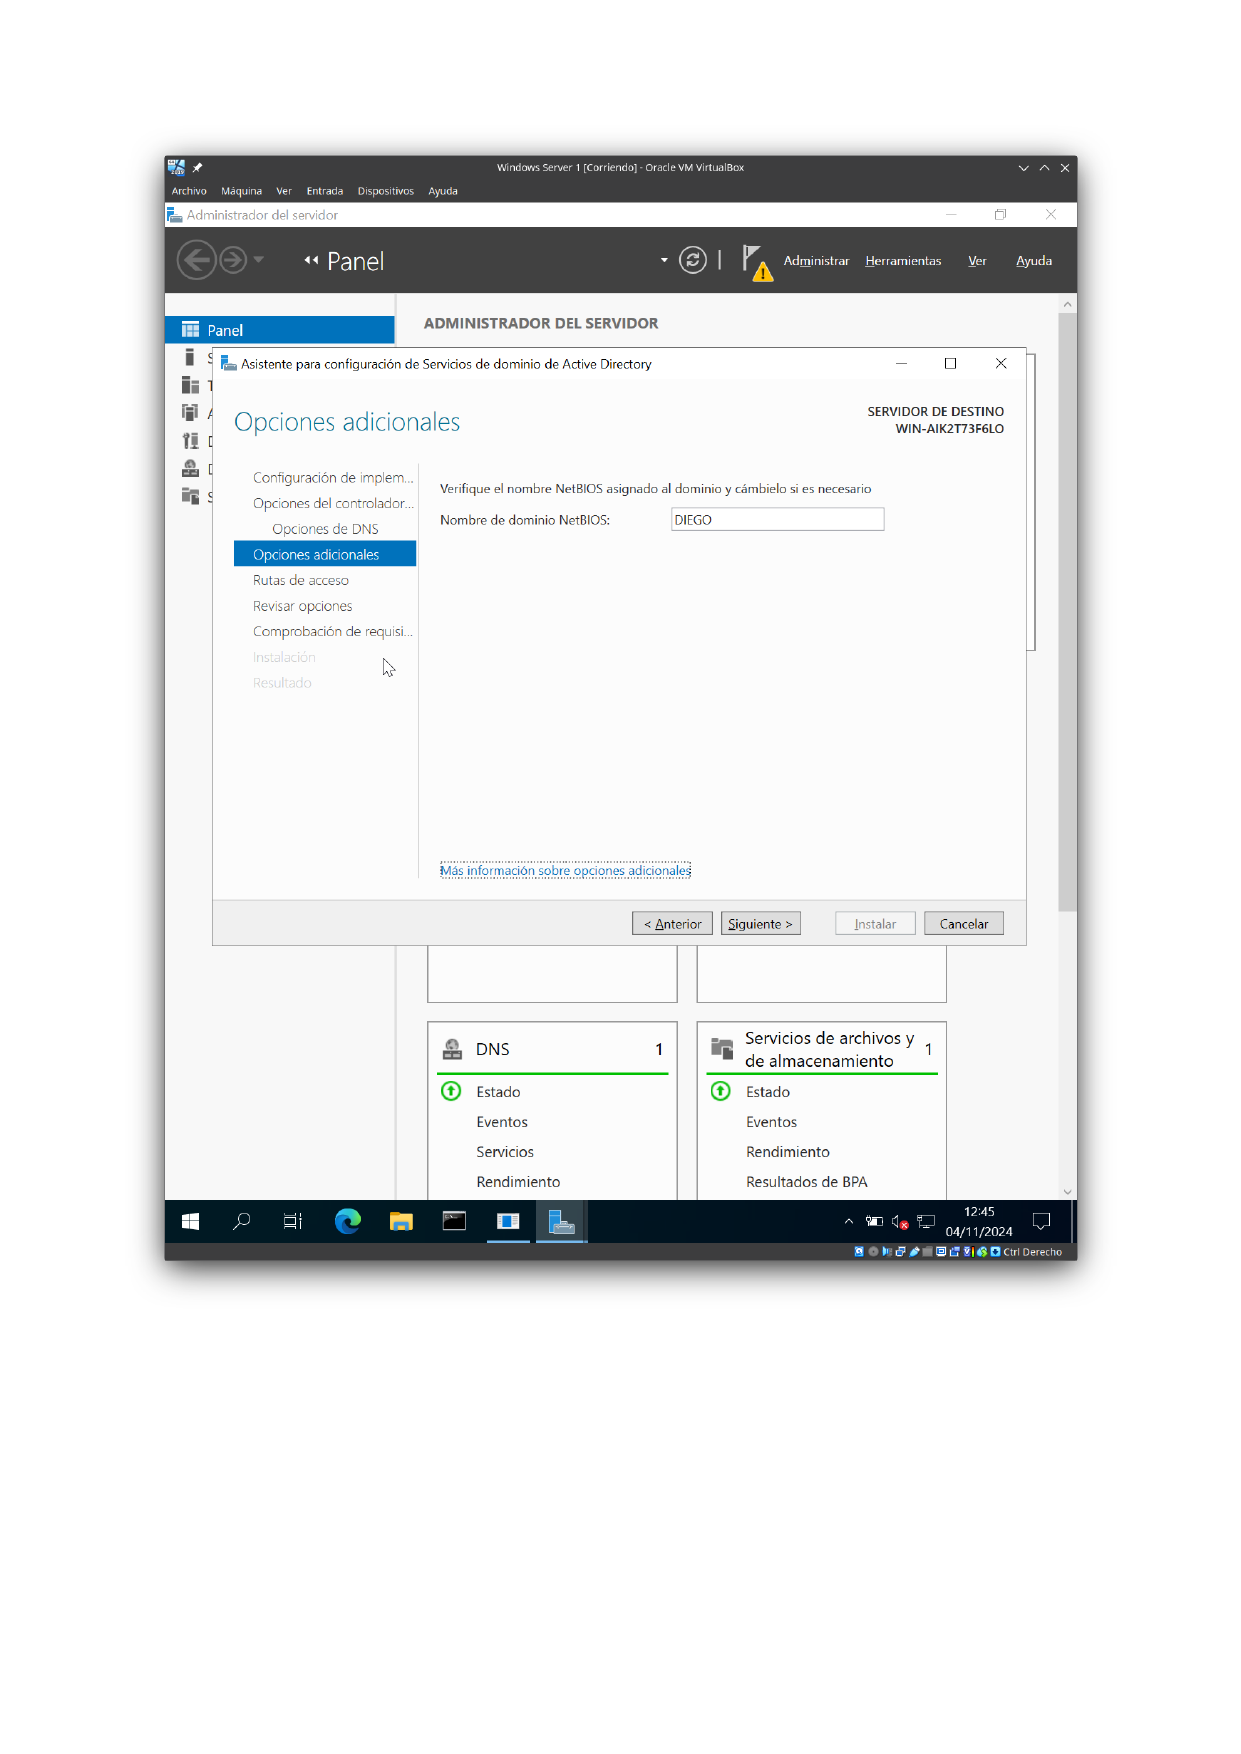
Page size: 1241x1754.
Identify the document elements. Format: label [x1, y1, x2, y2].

picture [118, 118, 1123, 1315]
